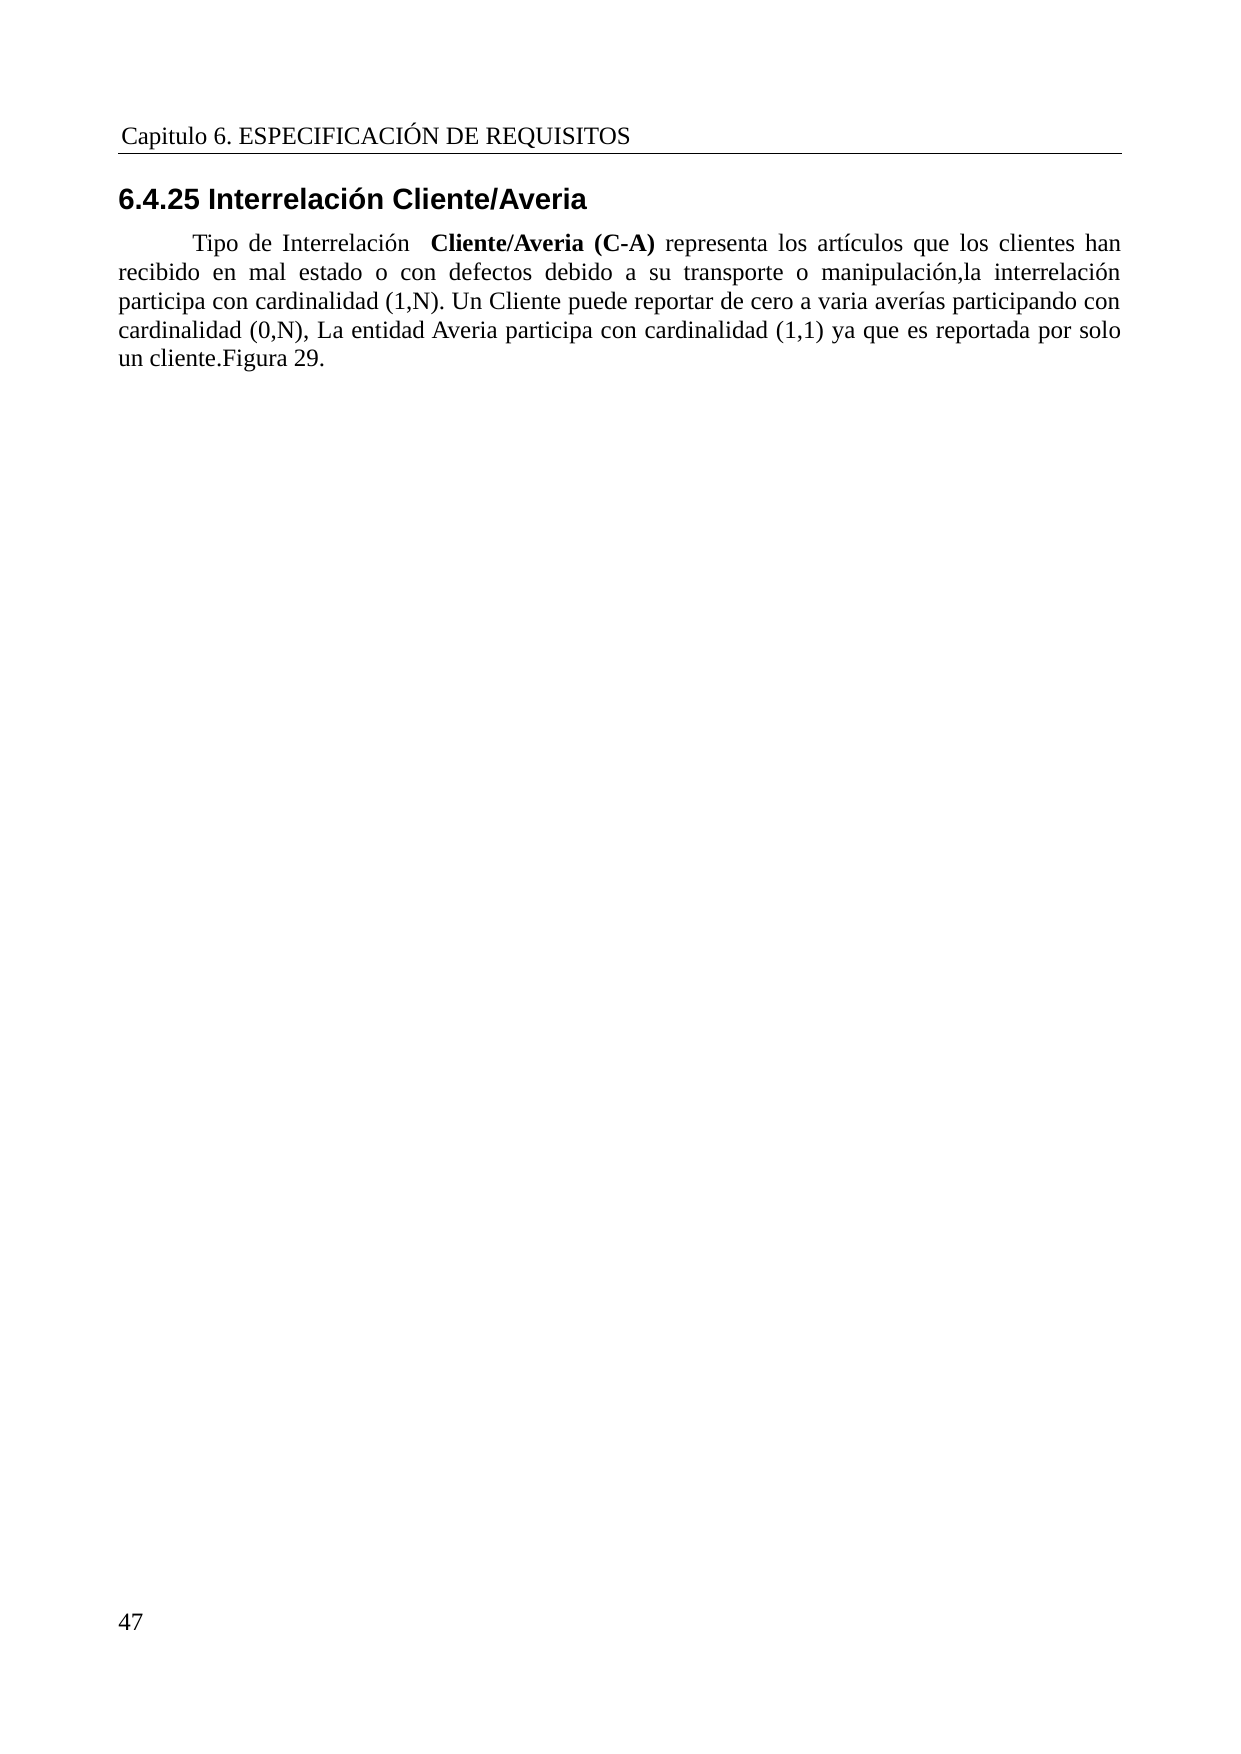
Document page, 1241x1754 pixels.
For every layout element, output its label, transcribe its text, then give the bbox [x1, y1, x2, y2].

text Tipo de Interrelación Cliente/Averia (C-A) representa los artículos que los clientes han recibido en mal estado o con defectos debido a su transporte o manipulación,la interrelación participa con cardinalidad (1,N). Un Cliente puede reportar de cero a varia averías participando con cardinalidad (0,N), La entidad Averia participa con cardinalidad (1,1) ya que es reportada por solo un cliente.Figura 29. [118, 228, 1122, 372]
subtitle 6.4.25 Interrelación Cliente/Averia [118, 182, 1122, 216]
